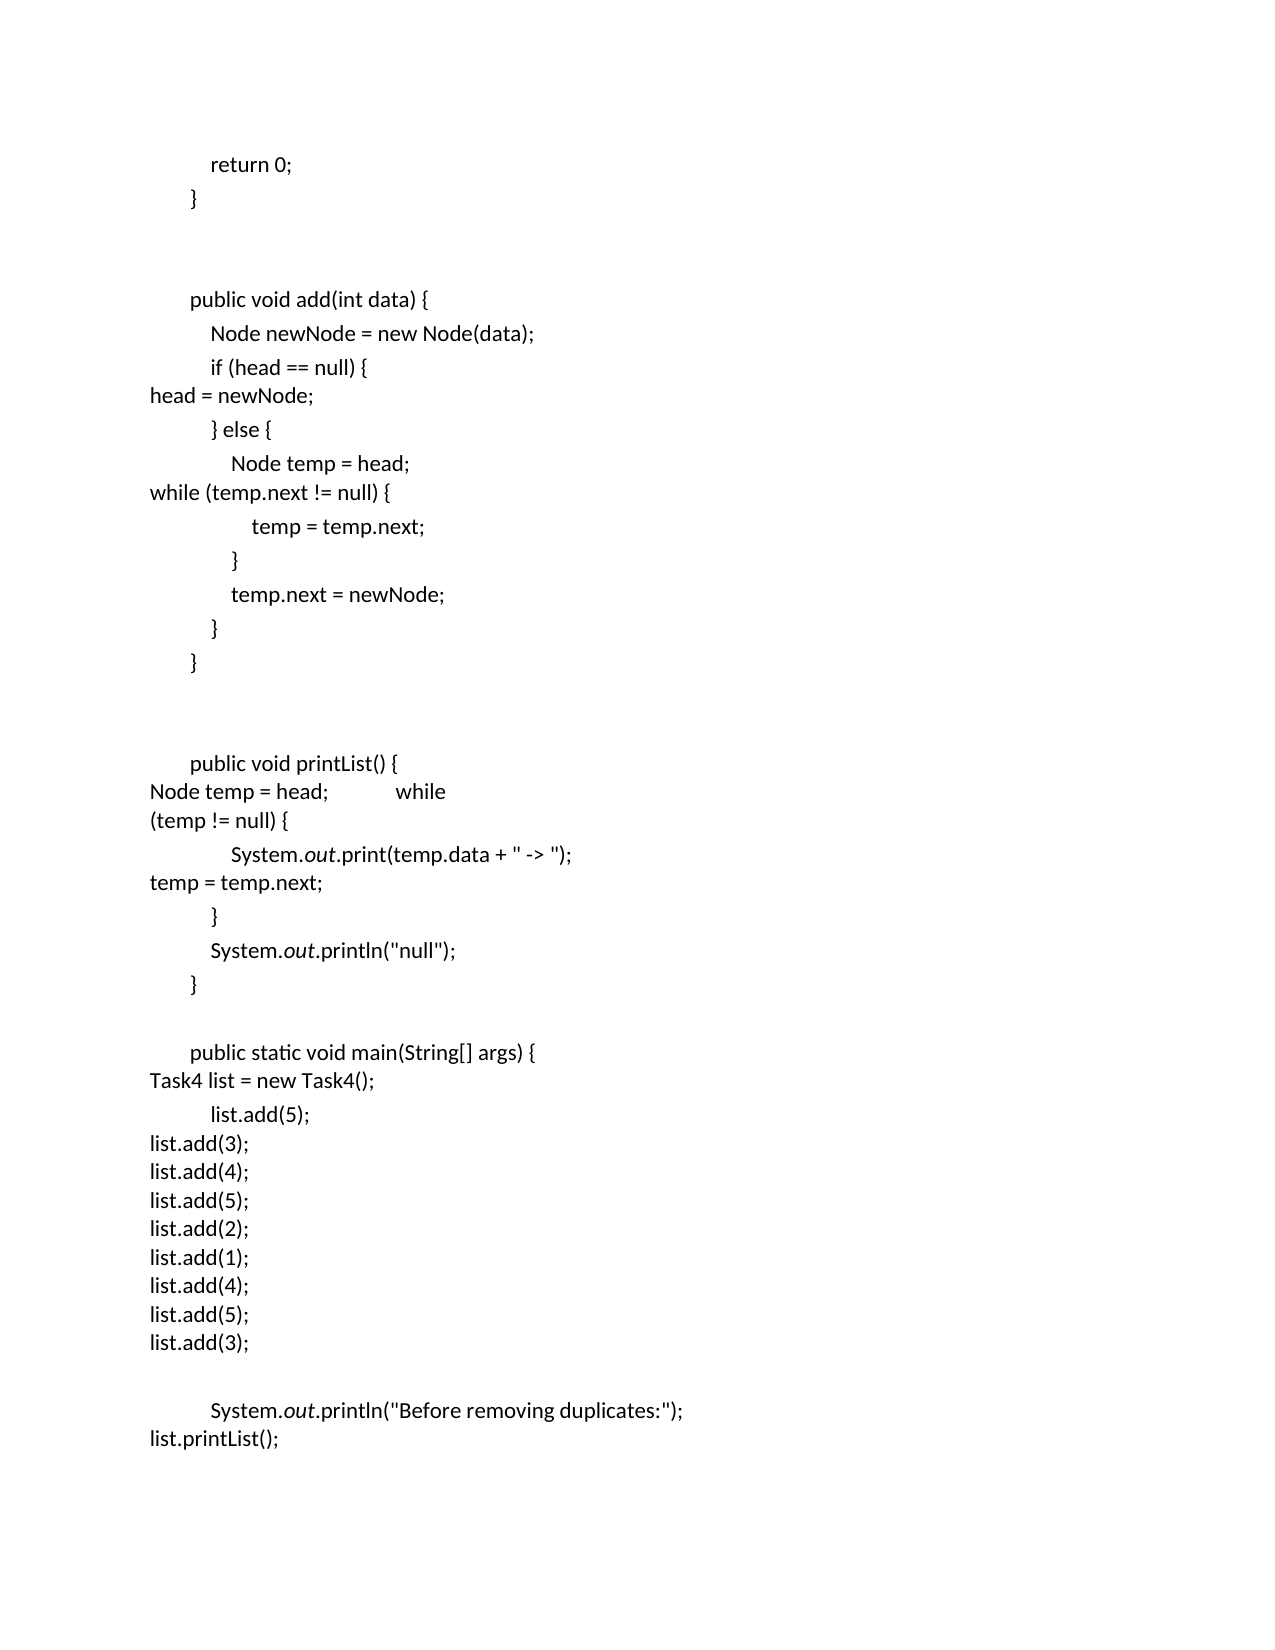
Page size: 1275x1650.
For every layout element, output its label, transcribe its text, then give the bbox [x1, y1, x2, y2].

text } else { [148, 415, 951, 443]
text } [148, 970, 951, 998]
text public static void main(String[] args) { Task4 list = new Task4(); [148, 1038, 594, 1094]
text public void add(int data) { [148, 285, 951, 313]
text if (head == null) { head = newNode; [148, 353, 422, 409]
text } [148, 614, 951, 642]
text System.out.print(temp.data + " -> "); temp = temp.next; [148, 840, 627, 897]
text } [148, 648, 951, 676]
text return 0; [148, 150, 951, 178]
text } [148, 546, 951, 574]
text Node temp = head; while (temp.next != null) { [148, 449, 479, 506]
text Node newNode = new Node(data); [148, 319, 951, 347]
text temp = temp.next; [148, 512, 951, 540]
text System.out.println("null"); [148, 936, 951, 964]
text } [148, 902, 951, 931]
text public void printList() { Node temp = head; while (temp != null) { [148, 749, 447, 834]
text System.out.println("Before removing duplicates:"); list.printList(); [148, 1396, 816, 1452]
text list.add(5); list.add(3); list.add(4); list.add(5); list.add(2); list.add(1); list.add(4); list.add(5); list.add(3); [148, 1100, 416, 1357]
text } [148, 184, 951, 212]
text temp.next = newNode; [148, 580, 951, 608]
